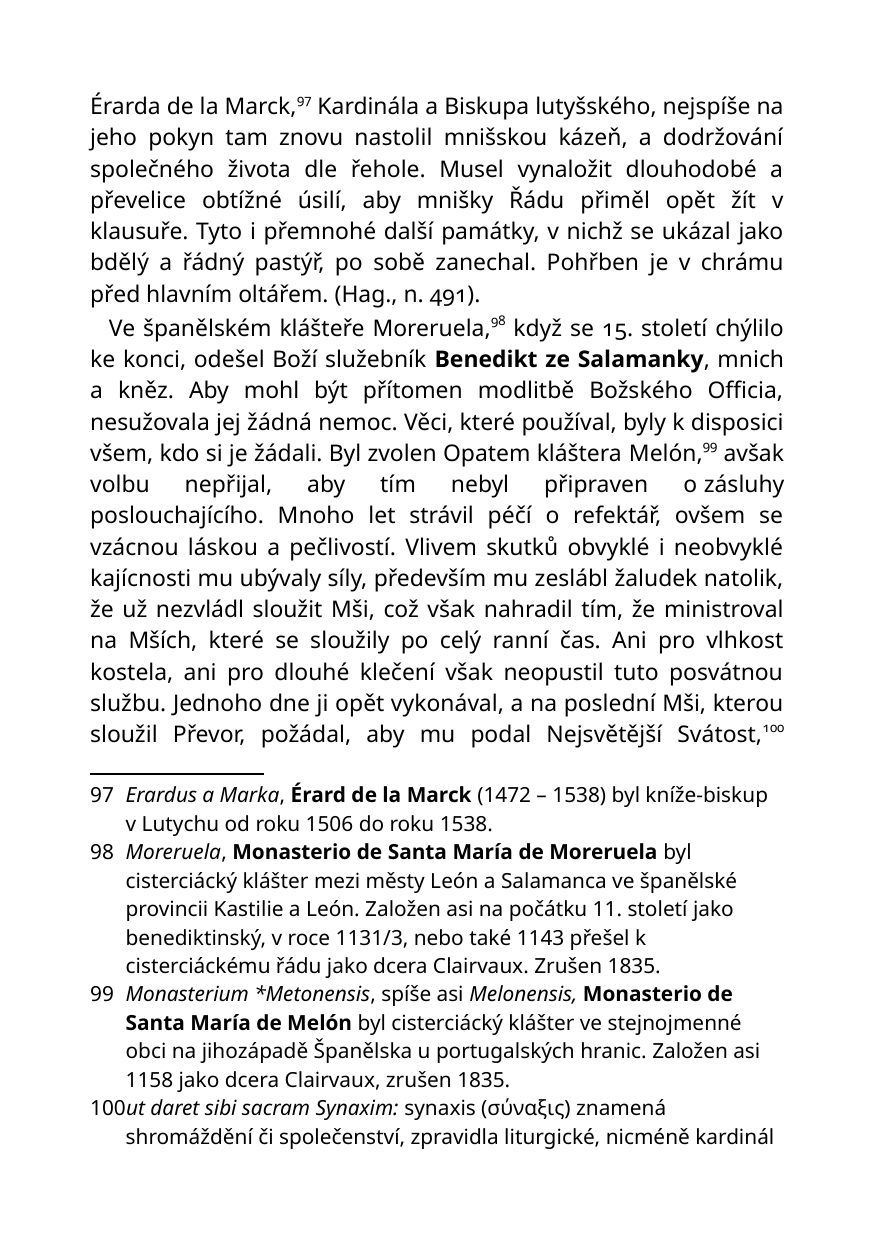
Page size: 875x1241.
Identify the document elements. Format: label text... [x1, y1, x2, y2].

text Ve španělském klášteře Moreruela, když se 15. století chýlilo ke konci, odešel Boží služebník Benedikt ze Salamanky, mnich a kněz. Aby mohl být přítomen modlitbě Božského Officia, nesužovala jej žádná nemoc. Věci, které používal, byly k disposici všem, kdo si je žádali. Byl zvolen Opatem kláštera Melón, avšak volbu nepřijal, aby tím nebyl připraven o zásluhy poslouchajícího. Mnoho let strávil péčí o refektář, ovšem se vzácnou láskou a pečlivostí. Vlivem skutků obvyklé i neobvyklé kajícnosti mu ubývaly síly, především mu zeslábl žaludek natolik, že už nezvládl sloužit Mši, což však nahradil tím, že ministroval na Mších, které se sloužily po celý ranní čas. Ani pro vlhkost kostela, ani pro dlouhé klečení však neopustil tuto posvátnou službu. Jednoho dne ji opět vykonával, a na poslední Mši, kterou sloužil Převor, požádal, aby mu podal Nejsvětější Svátost, kterou když přijal, vydechl naposledy. A když se slavily pohřební obřady, jeho tělo zůstalo ztuhlé s koleny klečícími na zemi a očima i rukama obrácenýma vzhůru k nebeským příbytkům, kam jeho duše již odešla. (Hag., n. 511). [90, 312, 784, 749]
text Moreruela, Monasterio de Santa María de Moreruela byl cisterciácký klášter mezi městy León a Salamanca ve španělské provincii Kastilie a León. Založen asi na počátku 11. století jako benediktinský, v roce 1131/3, nebo také 1143 přešel k cisterciáckému řádu jako dcera Clairvaux. Zrušen 1835. [90, 837, 784, 979]
text Erardus a Marka, Érard de la Marck (1472 – 1538) byl kníže-biskup v Lutychu od roku 1506 do roku 1538. [90, 781, 784, 837]
text Monasterium *Metonensis, spíše asi Melonensis, Monasterio de Santa María de Melón byl cisterciácký klášter ve stejnojmenné obci na jihozápadě Španělska u portugalských hranic. Založen asi 1158 jako dcera Clairvaux, zrušen 1835. [90, 979, 784, 1093]
text Érarda de la Marck, Kardinála a Biskupa lutyšského, nejspíše na jeho pokyn tam znovu nastolil mnišskou kázeň, a dodržování společného života dle řehole. Musel vynaložit dlouhodobé a převelice obtížné úsilí, aby mnišky Řádu přiměl opět žít v klausuře. Tyto i přemnohé další památky, v nichž se ukázal jako bdělý a řádný pastýř, po sobě zanechal. Pohřben je v chrámu před hlavním oltářem. (Hag., n. 491). [90, 90, 784, 309]
text ut daret sibi sacram Synaxim: synaxis (σύναξις) znamená shromáždění či společenství, zpravidla liturgické, nicméně kardinál [90, 1093, 784, 1150]
